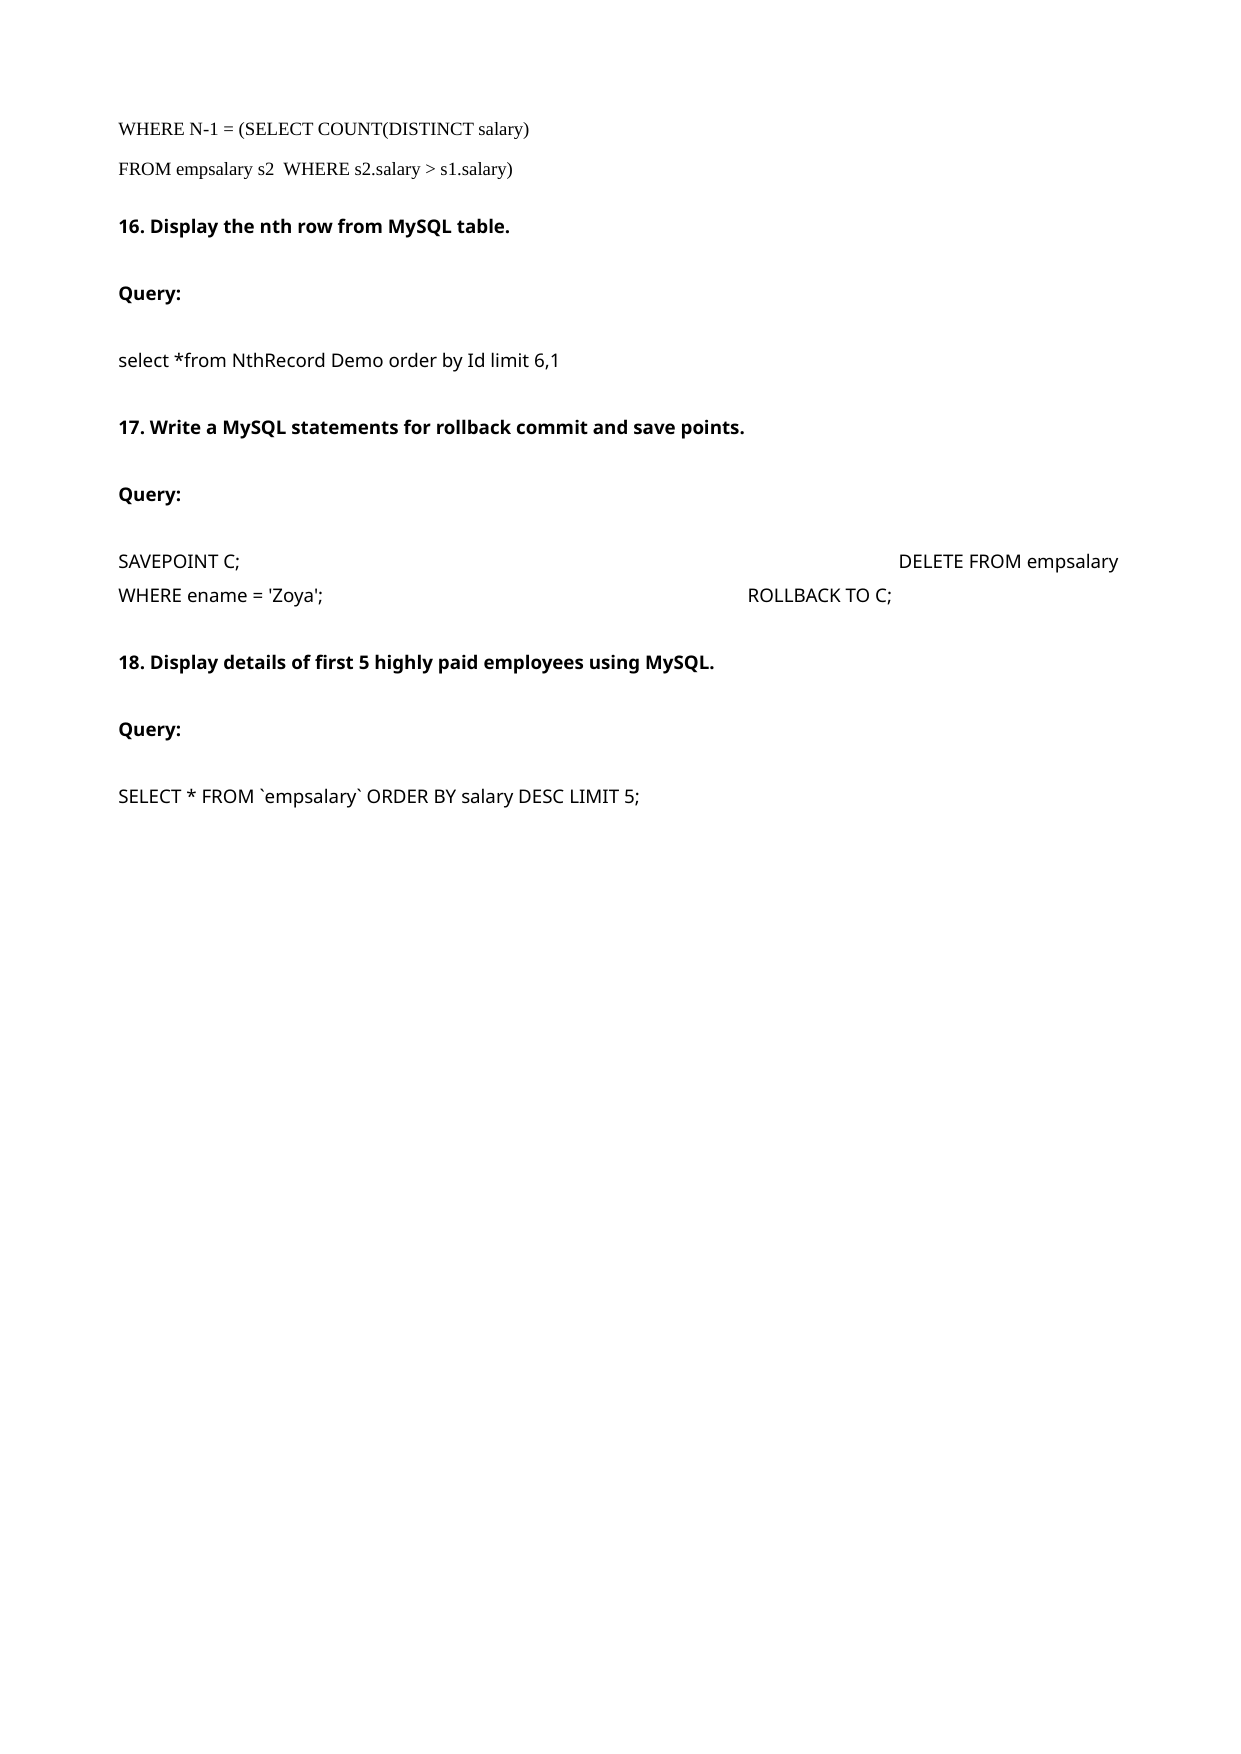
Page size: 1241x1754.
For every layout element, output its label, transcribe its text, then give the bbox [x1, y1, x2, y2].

text FROM empsalary s2 WHERE s2.salary > s1.salary) [118, 157, 1122, 179]
text select *from NthRecord Demo order by Id limit 6,1 [118, 347, 1122, 373]
subtitle 17. Write a MySQL statements for rollback commit and save points. [118, 414, 1122, 440]
text SELECT * FROM `empsalary` ORDER BY salary DESC LIMIT 5; [118, 783, 1122, 808]
text Query: [118, 281, 1122, 306]
text Query: [118, 716, 1122, 742]
text WHERE N-1 = (SELECT COUNT(DISTINCT salary) [118, 118, 1122, 140]
text Query: [118, 481, 1122, 507]
subtitle 16. Display the nth row from MySQL table. [118, 213, 1122, 239]
text SAVEPOINT C; DELETE FROM empsalary WHERE ename = 'Zoya'; ROLLBACK TO C; [118, 548, 1122, 608]
subtitle 18. Display details of first 5 highly paid employees using MySQL. [118, 649, 1122, 674]
